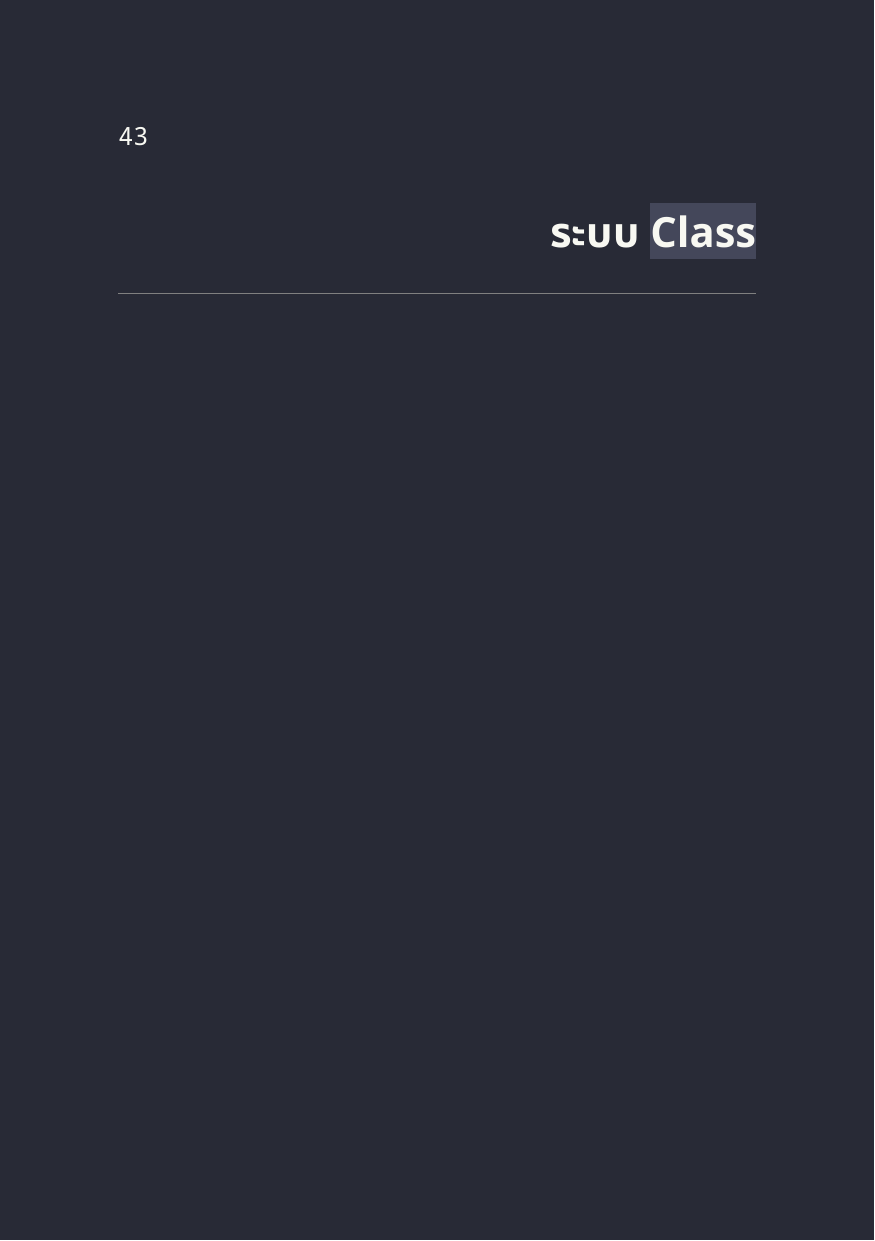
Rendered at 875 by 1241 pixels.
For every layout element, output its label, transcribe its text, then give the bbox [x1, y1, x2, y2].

subtitle ระบบ Class [118, 202, 756, 266]
